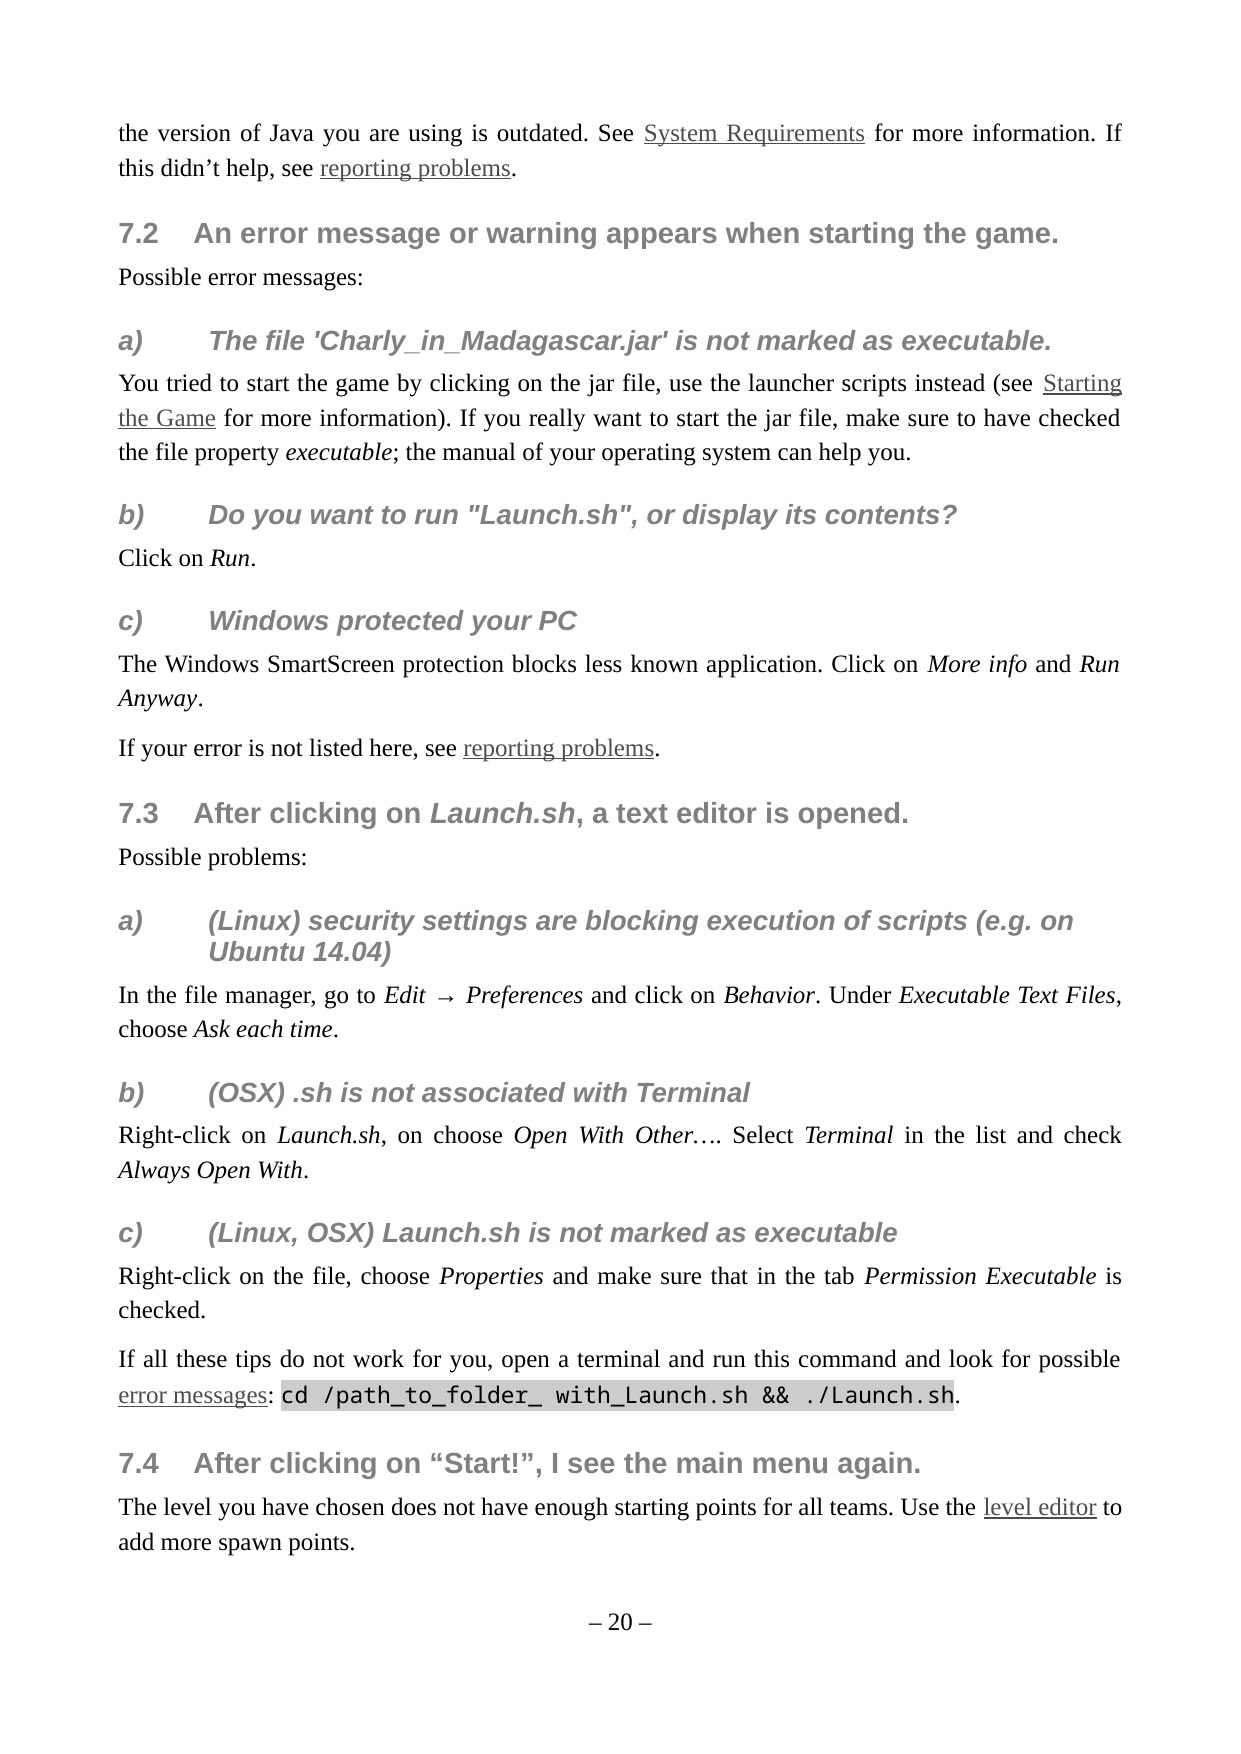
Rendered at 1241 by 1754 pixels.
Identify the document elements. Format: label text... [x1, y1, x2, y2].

text the version of Java you are using is outdated. See System Requirements for more information. If this didn’t help, see reporting problems. [118, 118, 1122, 181]
text In the file manager, go to Edit → Preferences and click on Behavior. Under Executable Text Files, choose Ask each time. [118, 980, 1122, 1043]
text Right-click on Launch.sh, on choose Open With Other…. Select Terminal in the list and check Always Open With. [118, 1121, 1122, 1184]
text Right-click on the file, choose Properties and make sure that in the tab Permission Executable is checked. [118, 1261, 1122, 1324]
text If your error is not listed here, see reporting problems. [118, 733, 1122, 761]
text Possible error messages: [118, 262, 1122, 291]
subtitle (OSX) .sh is not associated with Terminal [118, 1076, 1122, 1108]
subtitle (Linux) security settings are blocking execution of scripts (e.g. on Ubuntu 14.04) [118, 904, 1122, 968]
subtitle After clicking on Launch.sh, a text editor is opened. [118, 796, 1122, 830]
text Possible problems: [118, 842, 1122, 871]
text Click on Run. [118, 543, 1122, 572]
subtitle Windows protected your PC [118, 605, 1122, 637]
subtitle (Linux, OSX) Launch.sh is not marked as executable [118, 1217, 1122, 1248]
text If all these tips do not work for you, open a terminal and run this command and look for possible error messages: cd /path_to_folder_ with_Launch.sh && ./Launch.sh. [118, 1344, 1122, 1411]
subtitle After clicking on “Start!”, I see the main menu again. [118, 1446, 1122, 1480]
text You tried to start the game by clicking on the jar file, use the launcher scripts instead (see Starting the Game for more information). If you really want to start the jar file, make sure to have checked the file property executable; the manual of your operating system can help you. [118, 368, 1122, 466]
subtitle An error message or warning appears when starting the game. [118, 216, 1122, 250]
subtitle Do you want to run "Launch.sh", or display its contents? [118, 499, 1122, 531]
text The level you have chosen does not have enough starting points for all teams. Use the level editor to add more spawn points. [118, 1492, 1122, 1555]
subtitle The file 'Charly_in_Madagascar.jar' is not marked as executable. [118, 324, 1122, 356]
text The Windows SmartScreen protection blocks less known application. Click on More info and Run Anyway. [118, 649, 1122, 712]
